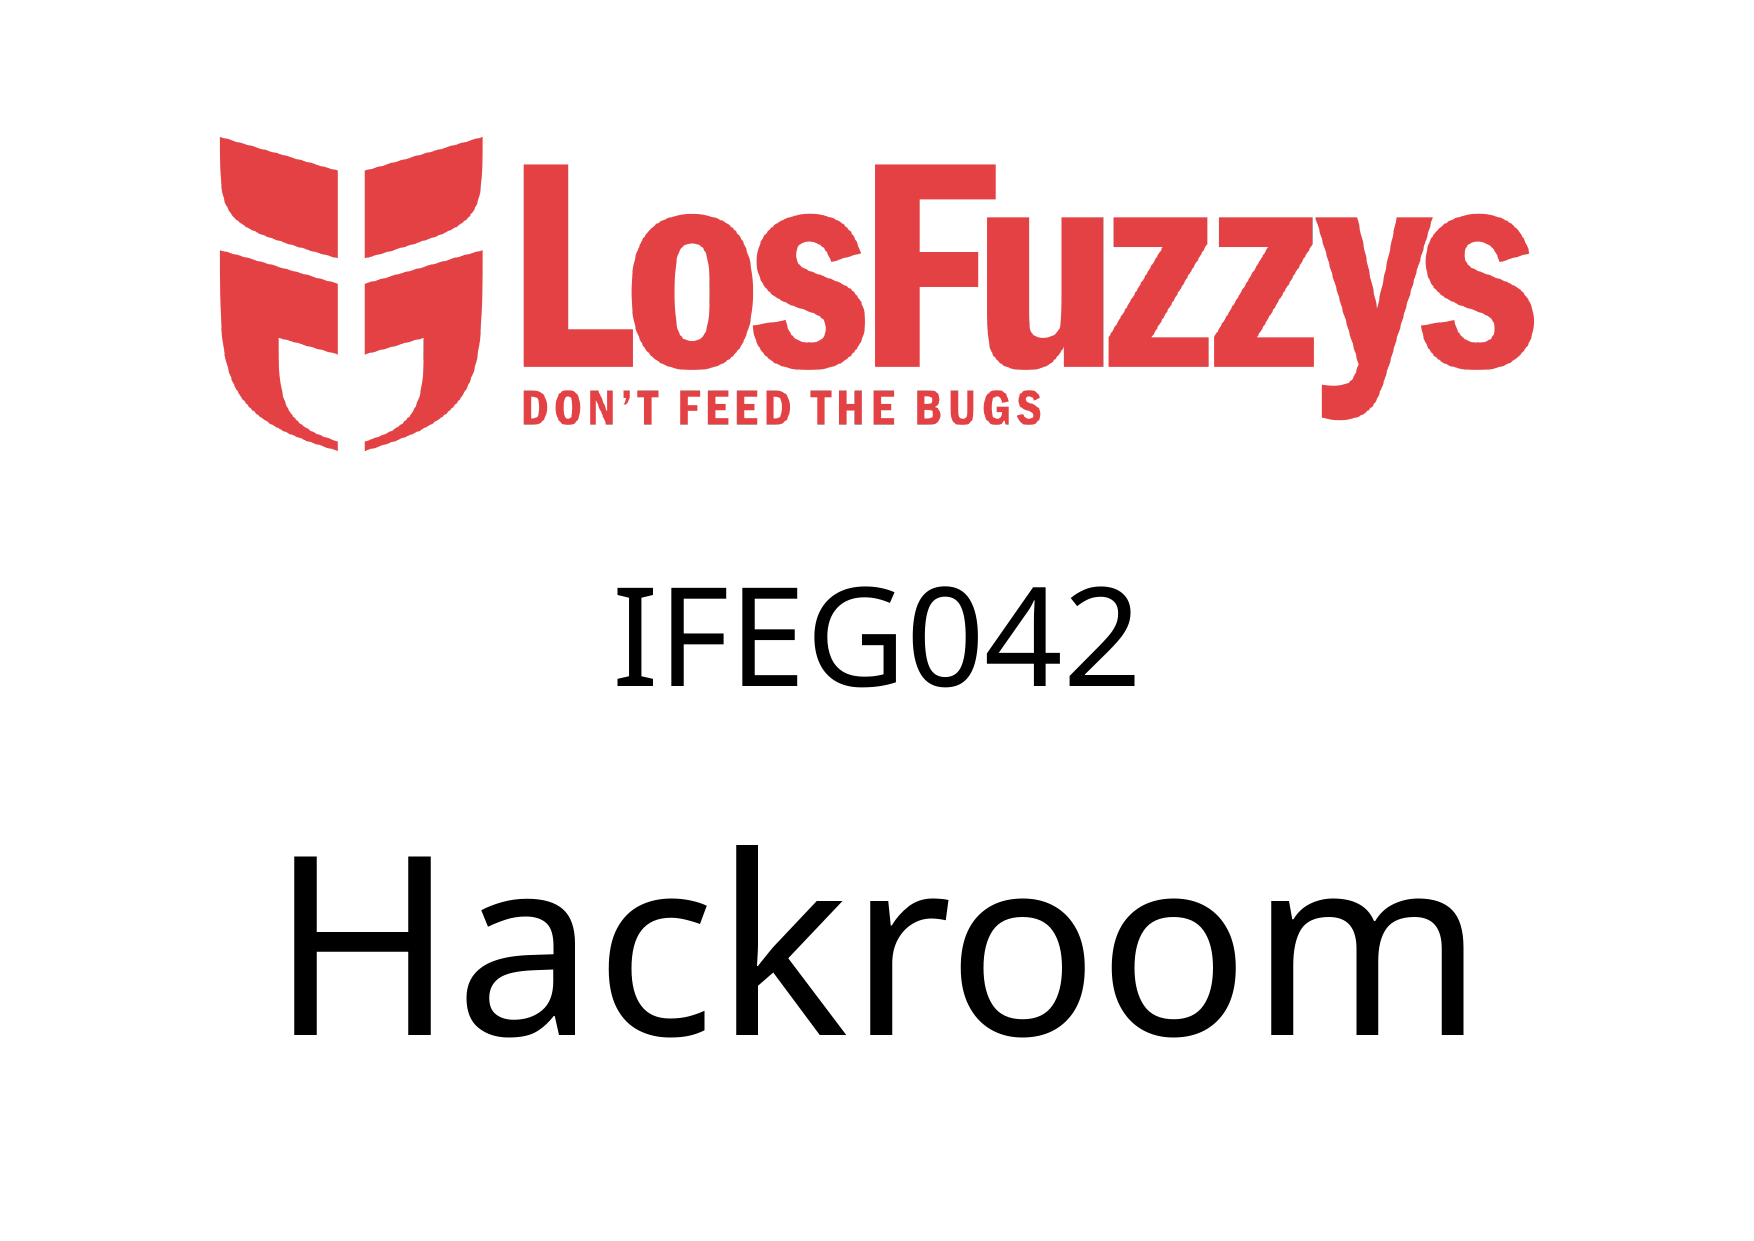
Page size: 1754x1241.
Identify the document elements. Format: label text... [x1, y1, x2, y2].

text Hackroom [88, 768, 1665, 1109]
picture [172, 88, 1582, 499]
subtitle IFEG042 [88, 540, 1665, 727]
